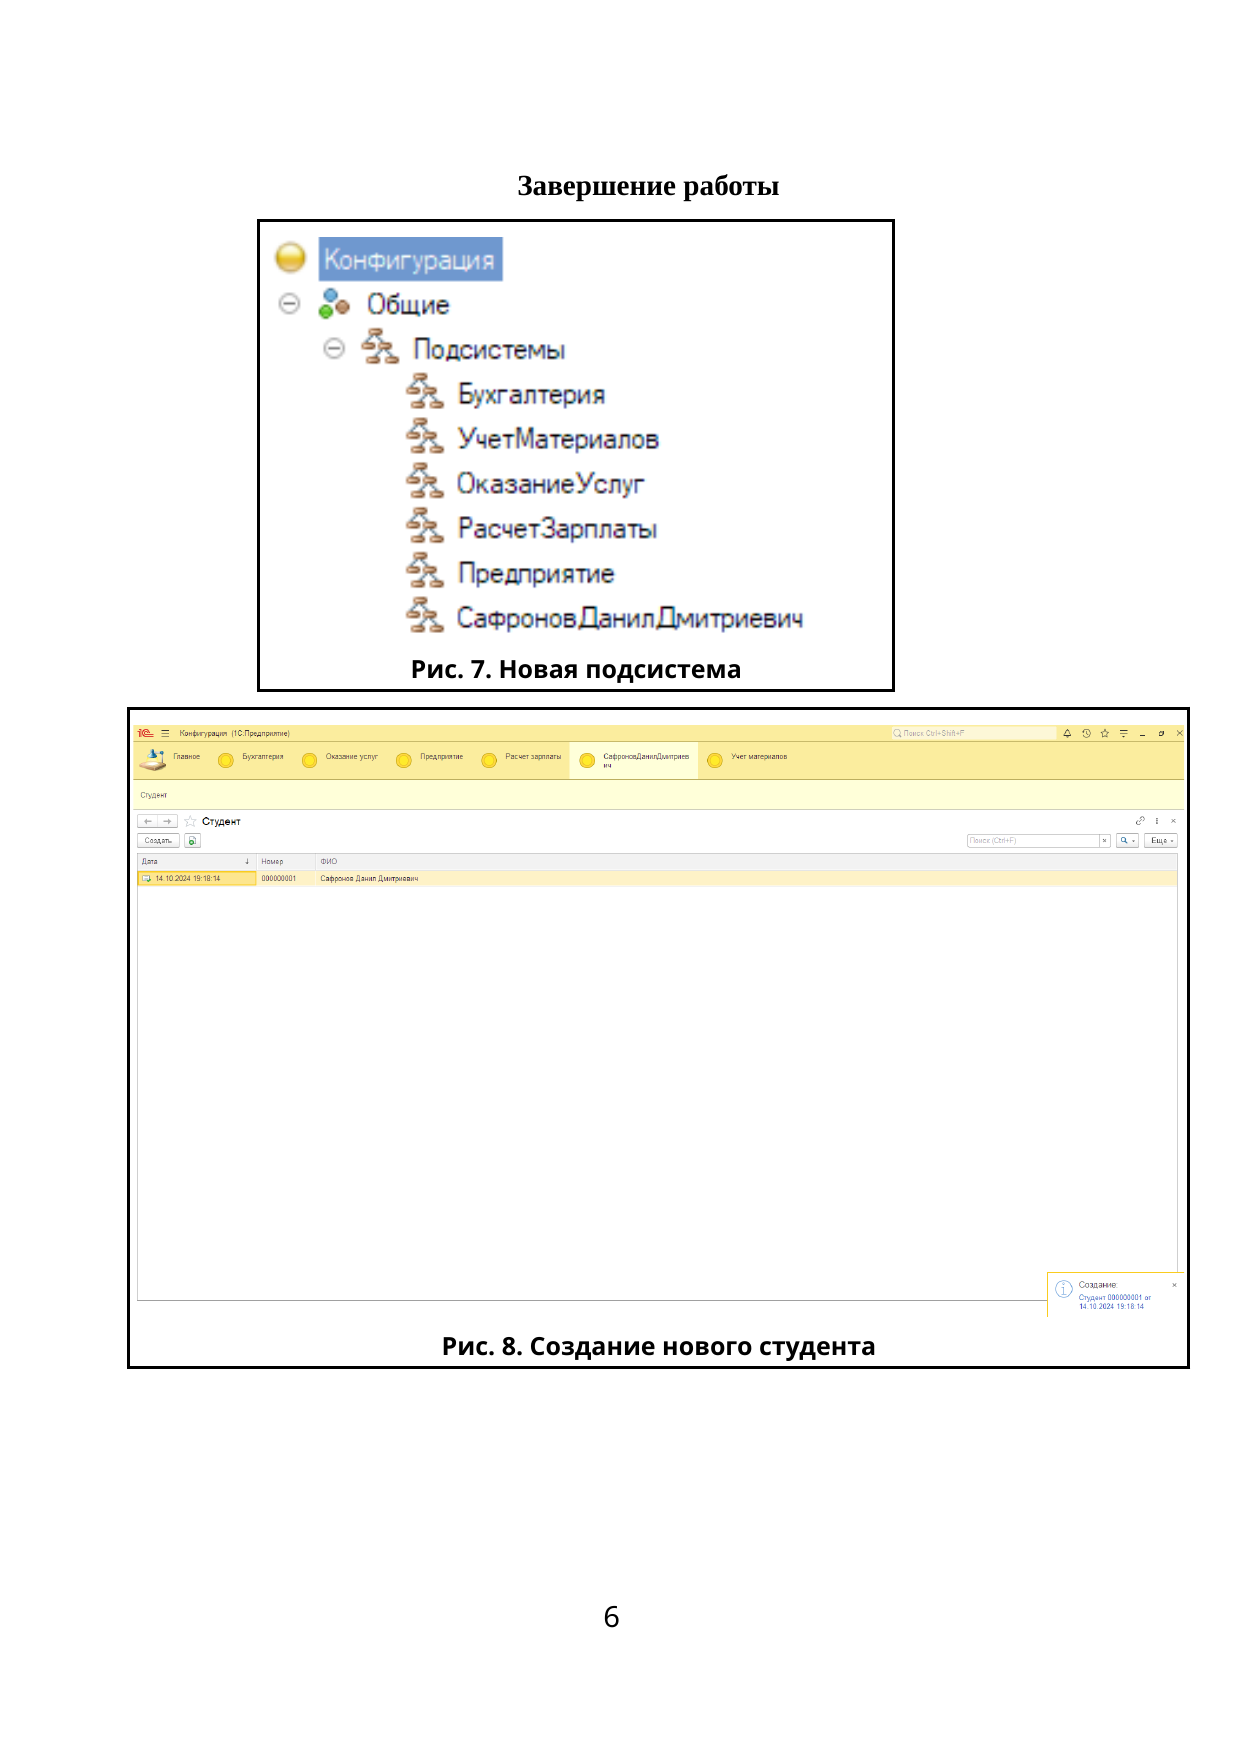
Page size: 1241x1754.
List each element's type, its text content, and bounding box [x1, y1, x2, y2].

text Завершение работы [53, 168, 1169, 202]
picture [263, 237, 889, 640]
text Рис. 7. Новая подсистема [263, 640, 889, 686]
text Рис. 8. Создание нового студента [133, 1317, 1184, 1363]
picture [133, 725, 1185, 1317]
